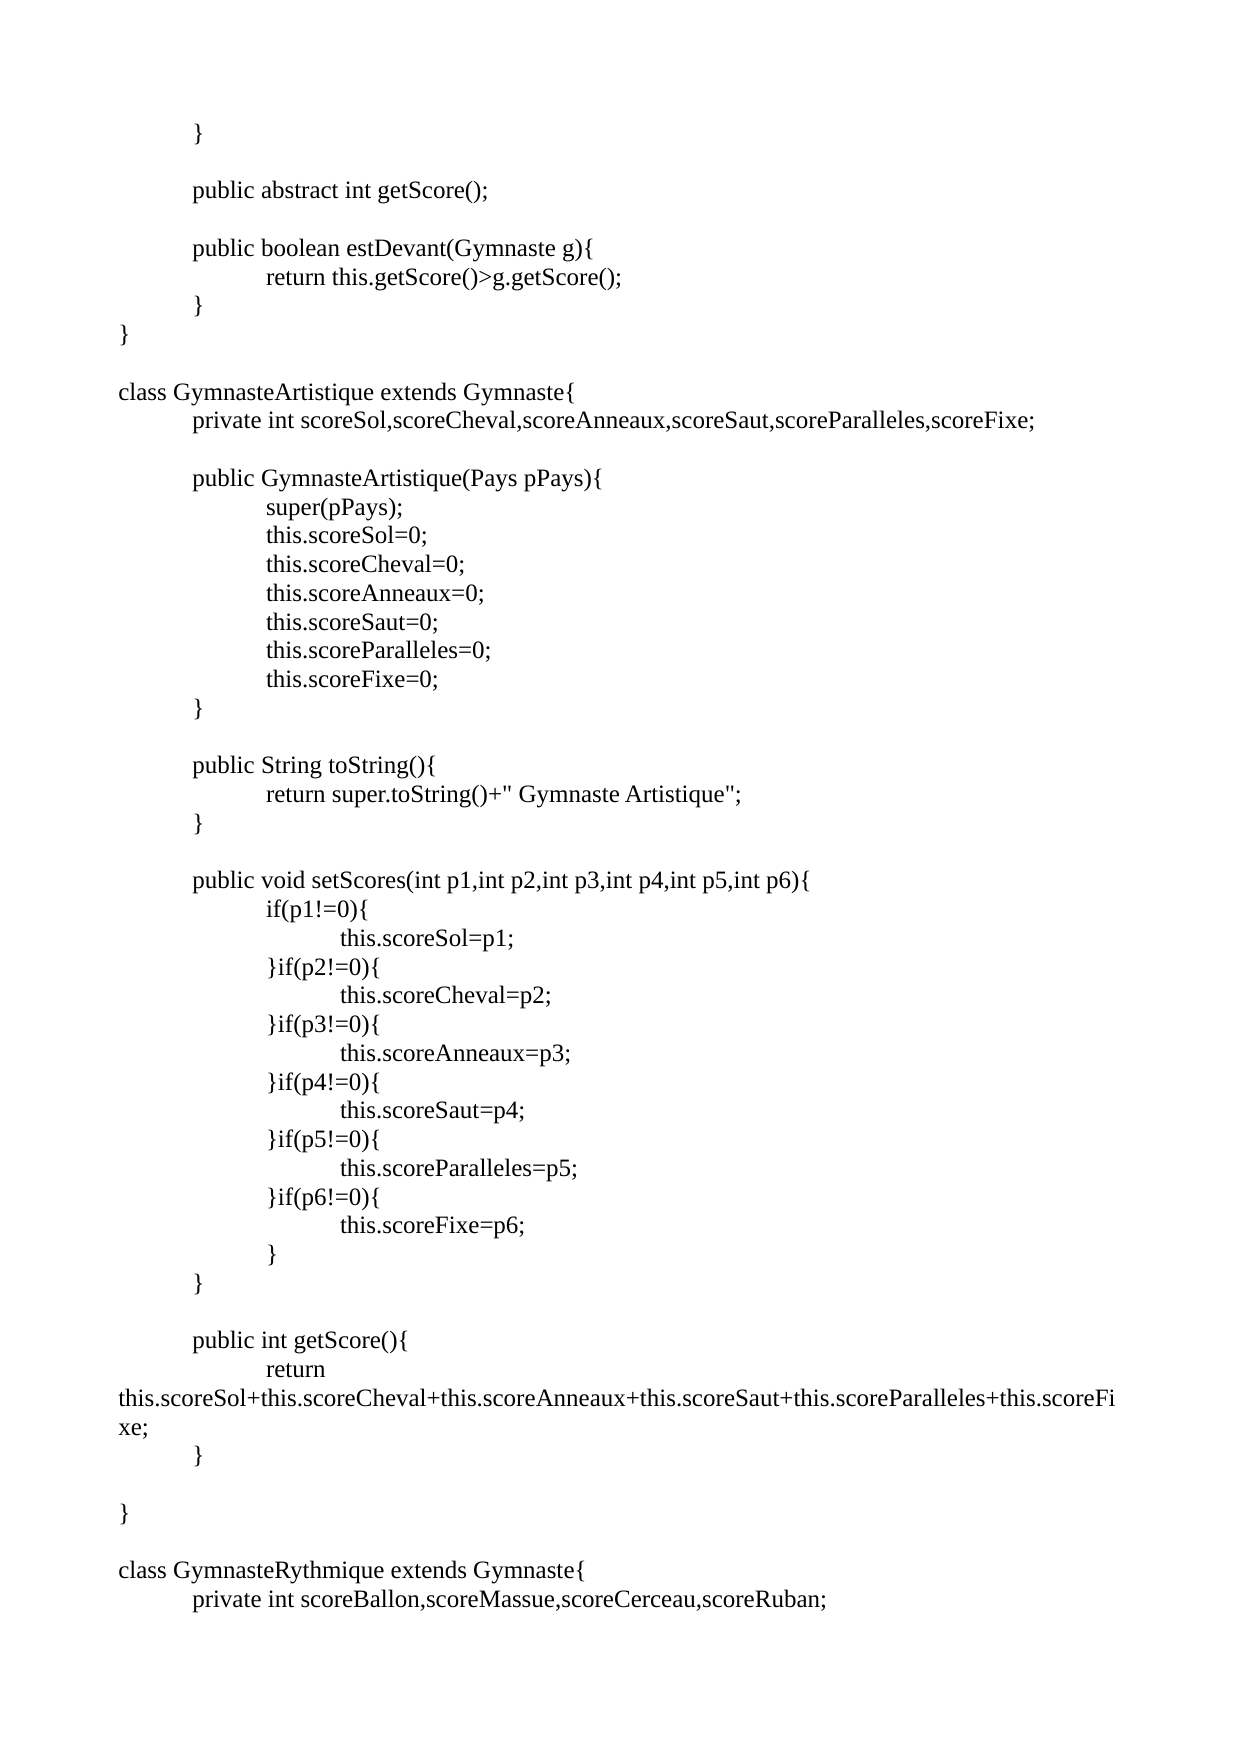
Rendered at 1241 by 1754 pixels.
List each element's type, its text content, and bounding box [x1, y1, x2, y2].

text if(p1!=0){ [118, 894, 1122, 923]
text } [118, 693, 1122, 722]
text this.scoreCheval=0; [118, 549, 1122, 578]
text public int getScore(){ [118, 1326, 1122, 1354]
text this.scoreAnneaux=p3; [118, 1038, 1122, 1067]
text } [118, 808, 1122, 837]
text }if(p5!=0){ [118, 1124, 1122, 1153]
text return super.toString()+" Gymnaste Artistique"; [118, 779, 1122, 808]
text return this.scoreSol+this.scoreCheval+this.scoreAnneaux+this.scoreSaut+this.scoreParalleles+this.scoreFixe; [118, 1354, 1122, 1441]
text }if(p4!=0){ [118, 1067, 1122, 1096]
text } [118, 118, 1122, 147]
text return this.getScore()>g.getScore(); [118, 262, 1122, 291]
text private int scoreSol,scoreCheval,scoreAnneaux,scoreSaut,scoreParalleles,scoreFixe; [118, 406, 1122, 434]
text private int scoreBallon,scoreMassue,scoreCerceau,scoreRuban; [118, 1584, 1122, 1613]
text this.scoreSaut=0; [118, 607, 1122, 636]
text this.scoreParalleles=p5; [118, 1153, 1122, 1182]
text public boolean estDevant(Gymnaste g){ [118, 233, 1122, 262]
text this.scoreAnneaux=0; [118, 578, 1122, 607]
text this.scoreCheval=p2; [118, 981, 1122, 1009]
text this.scoreParalleles=0; [118, 636, 1122, 664]
text }if(p3!=0){ [118, 1009, 1122, 1038]
text } [118, 1268, 1122, 1297]
text this.scoreFixe=p6; [118, 1211, 1122, 1239]
text }if(p2!=0){ [118, 952, 1122, 981]
text super(pPays); [118, 492, 1122, 521]
text public GymnasteArtistique(Pays pPays){ [118, 463, 1122, 492]
text } [118, 1498, 1122, 1527]
text this.scoreSol=0; [118, 521, 1122, 549]
text }if(p6!=0){ [118, 1182, 1122, 1211]
text } [118, 1441, 1122, 1469]
text public abstract int getScore(); [118, 176, 1122, 204]
text public String toString(){ [118, 751, 1122, 779]
text public void setScores(int p1,int p2,int p3,int p4,int p5,int p6){ [118, 866, 1122, 894]
text this.scoreSaut=p4; [118, 1096, 1122, 1124]
text class GymnasteRythmique extends Gymnaste{ [118, 1556, 1122, 1584]
text this.scoreFixe=0; [118, 664, 1122, 693]
text } [118, 319, 1122, 348]
text } [118, 291, 1122, 319]
text class GymnasteArtistique extends Gymnaste{ [118, 377, 1122, 406]
text } [118, 1239, 1122, 1268]
text this.scoreSol=p1; [118, 923, 1122, 952]
